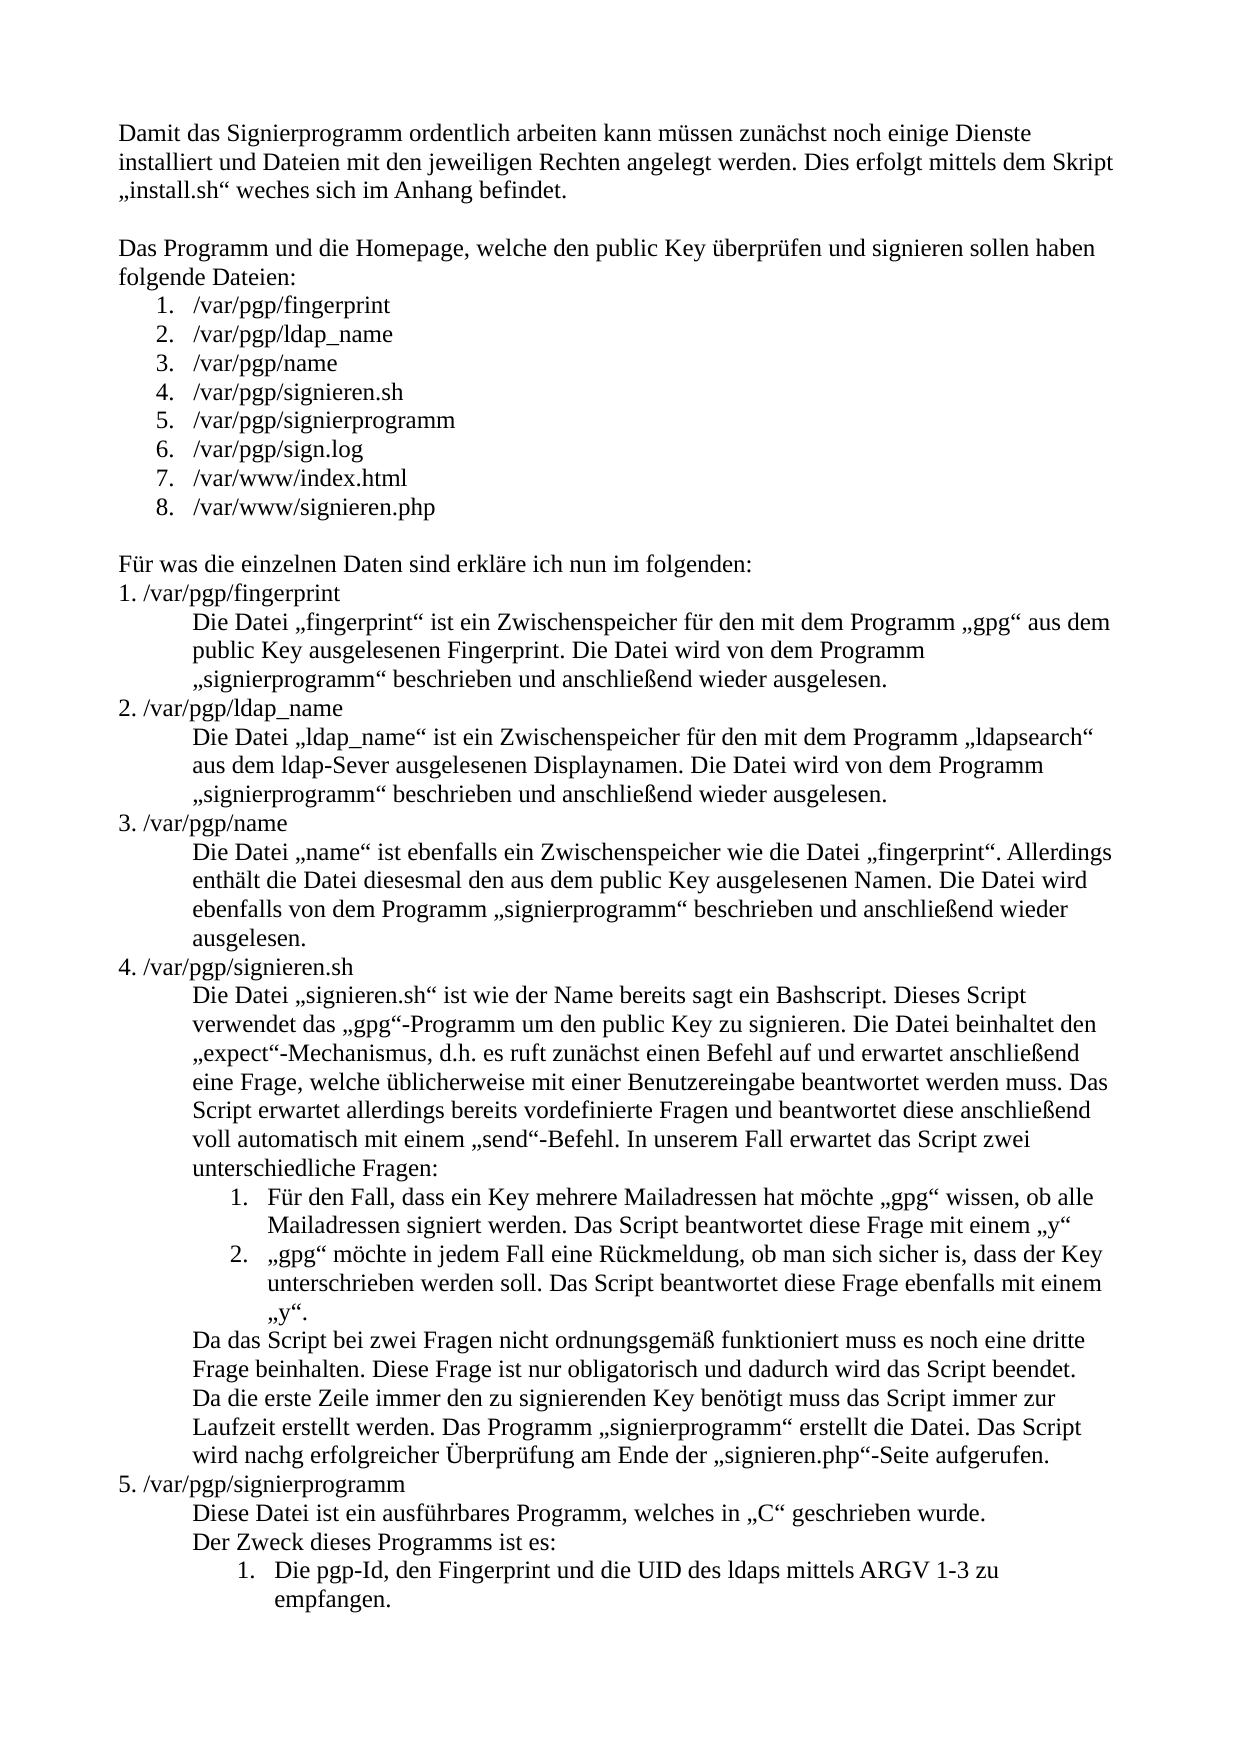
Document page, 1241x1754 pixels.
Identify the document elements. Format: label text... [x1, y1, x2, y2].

list Für den Fall, dass ein Key mehrere Mailadressen hat möchte „gpg“ wissen, ob alle Mailadressen signiert werden. Das Script beantwortet diese Frage mit einem „y“ [229, 1182, 1122, 1239]
text 4. /var/pgp/signieren.sh [118, 952, 1122, 981]
text Der Zweck dieses Programms ist es: [192, 1527, 1122, 1556]
list /var/pgp/fingerprint [156, 291, 1122, 319]
text 2. /var/pgp/ldap_name [118, 693, 1122, 722]
text Da die erste Zeile immer den zu signierenden Key benötigt muss das Script immer zur Laufzeit erstellt werden. Das Programm „signierprogramm“ erstellt die Datei. Das Script wird nachg erfolgreicher Überprüfung am Ende der „signieren.php“-Seite aufgerufen. [192, 1383, 1122, 1469]
text Da das Script bei zwei Fragen nicht ordnungsgemäß funktioniert muss es noch eine dritte Frage beinhalten. Diese Frage ist nur obligatorisch und dadurch wird das Script beendet. [192, 1326, 1122, 1383]
text 3. /var/pgp/name [118, 808, 1122, 837]
text Die Datei „name“ ist ebenfalls ein Zwischenspeicher wie die Datei „fingerprint“. Allerdings enthält die Datei diesesmal den aus dem public Key ausgelesenen Namen. Die Datei wird ebenfalls von dem Programm „signierprogramm“ beschrieben und anschließend wieder ausgelesen. [192, 837, 1122, 952]
list /var/pgp/sign.log [156, 434, 1122, 463]
list /var/pgp/name [156, 348, 1122, 377]
list Die pgp-Id, den Fingerprint und die UID des ldaps mittels ARGV 1-3 zu empfangen. [237, 1556, 1122, 1613]
list /var/www/signieren.php [156, 492, 1122, 521]
list „gpg“ möchte in jedem Fall eine Rückmeldung, ob man sich sicher is, dass der Key unterschrieben werden soll. Das Script beantwortet diese Frage ebenfalls mit einem „y“. [229, 1239, 1122, 1326]
list /var/www/index.html [156, 463, 1122, 492]
text Die Datei „signieren.sh“ ist wie der Name bereits sagt ein Bashscript. Dieses Script verwendet das „gpg“-Programm um den public Key zu signieren. Die Datei beinhaltet den „expect“-Mechanismus, d.h. es ruft zunächst einen Befehl auf und erwartet anschließend eine Frage, welche üblicherweise mit einer Benutzereingabe beantwortet werden muss. Das Script erwartet allerdings bereits vordefinierte Fragen und beantwortet diese anschließend voll automatisch mit einem „send“-Befehl. In unserem Fall erwartet das Script zwei unterschiedliche Fragen: [192, 981, 1122, 1182]
text 5. /var/pgp/signierprogramm [118, 1469, 1122, 1498]
list /var/pgp/signieren.sh [156, 377, 1122, 406]
list /var/pgp/signierprogramm [156, 406, 1122, 434]
text 1. /var/pgp/fingerprint [118, 578, 1122, 607]
list /var/pgp/ldap_name [156, 319, 1122, 348]
text Damit das Signierprogramm ordentlich arbeiten kann müssen zunächst noch einige Dienste installiert und Dateien mit den jeweiligen Rechten angelegt werden. Dies erfolgt mittels dem Skript „install.sh“ weches sich im Anhang befindet. [118, 118, 1122, 204]
text Die Datei „fingerprint“ ist ein Zwischenspeicher für den mit dem Programm „gpg“ aus dem public Key ausgelesenen Fingerprint. Die Datei wird von dem Programm „signierprogramm“ beschrieben und anschließend wieder ausgelesen. [192, 607, 1122, 693]
text Für was die einzelnen Daten sind erkläre ich nun im folgenden: [118, 549, 1122, 578]
text Die Datei „ldap_name“ ist ein Zwischenspeicher für den mit dem Programm „ldapsearch“ aus dem ldap-Sever ausgelesenen Displaynamen. Die Datei wird von dem Programm „signierprogramm“ beschrieben und anschließend wieder ausgelesen. [192, 722, 1122, 808]
text Das Programm und die Homepage, welche den public Key überprüfen und signieren sollen haben folgende Dateien: [118, 233, 1122, 291]
text Diese Datei ist ein ausführbares Programm, welches in „C“ geschrieben wurde. [192, 1498, 1122, 1527]
